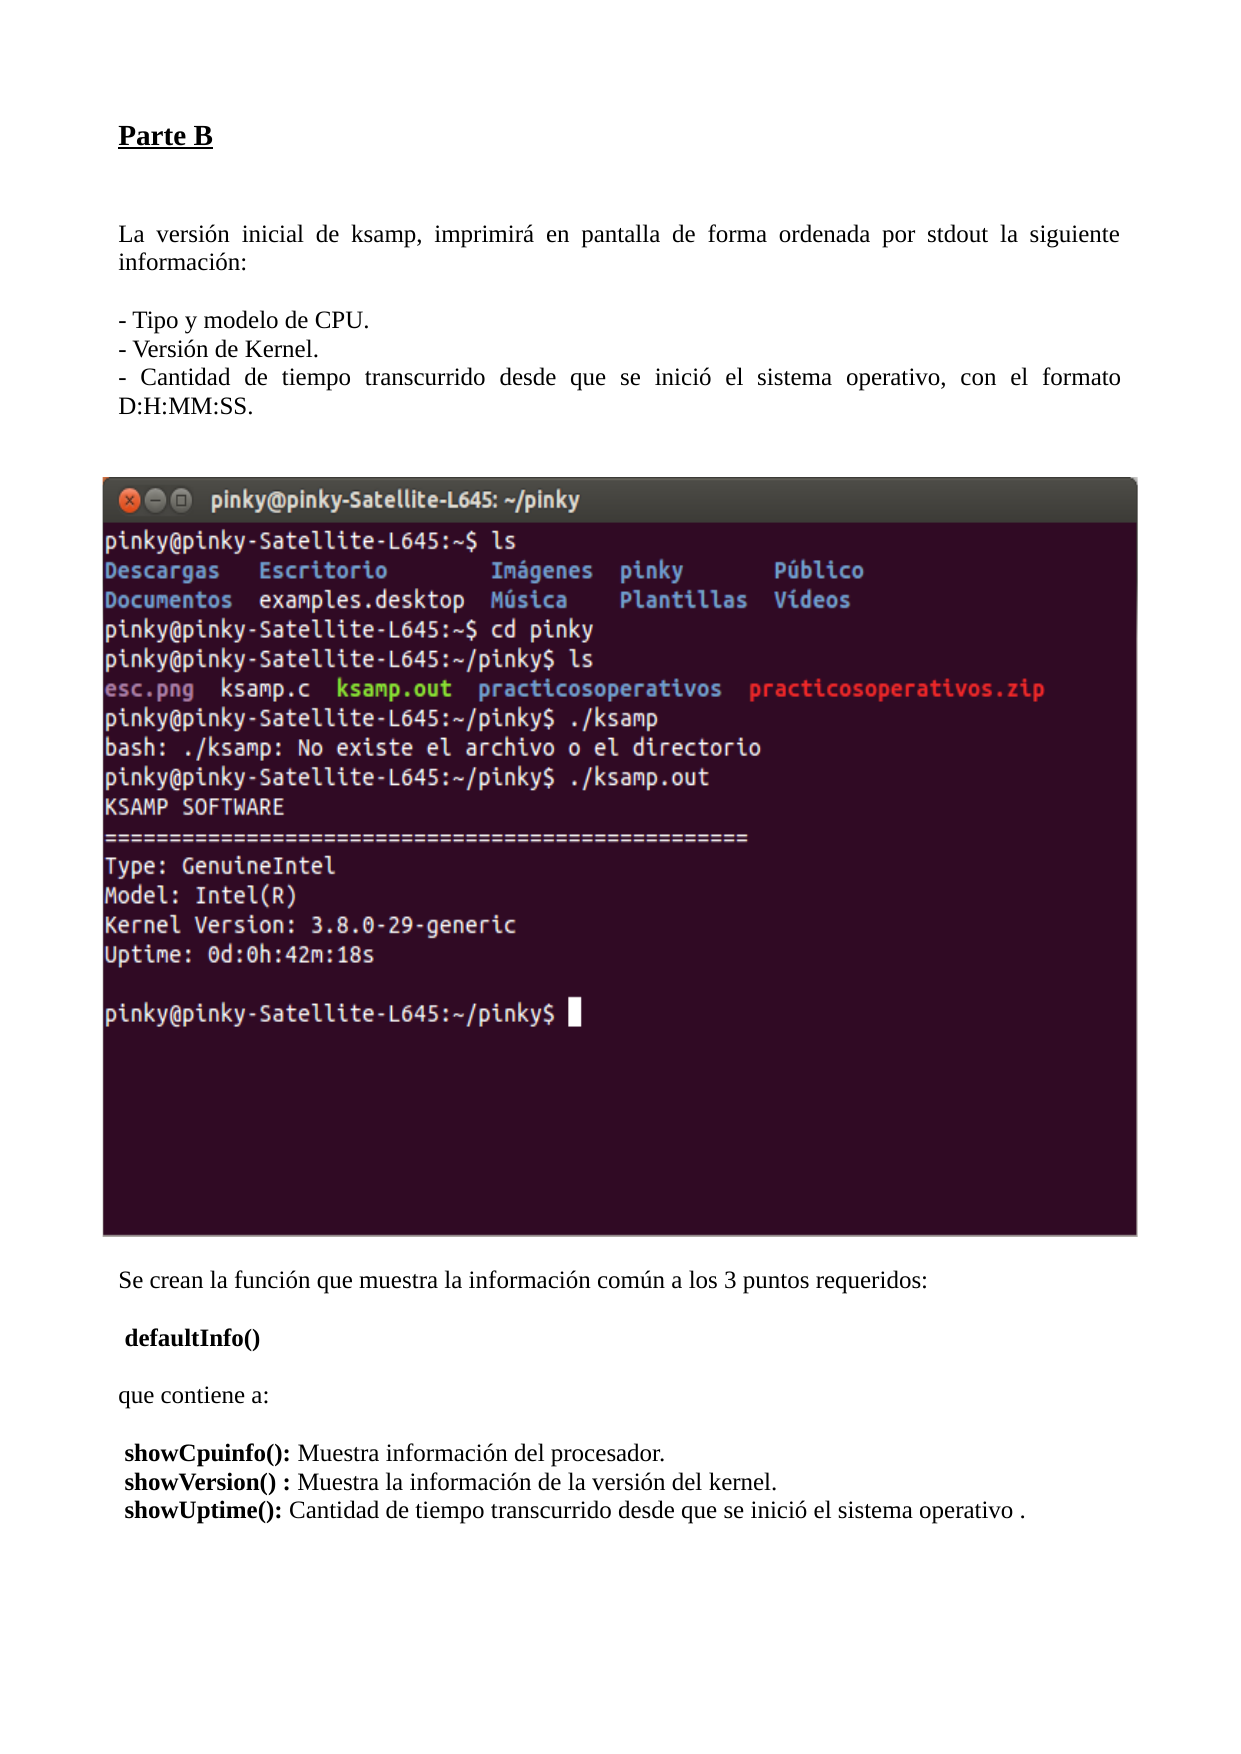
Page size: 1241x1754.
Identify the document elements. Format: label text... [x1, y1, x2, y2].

text Se crean la función que muestra la información común a los 3 puntos requeridos: [118, 1266, 1122, 1294]
picture [102, 477, 1138, 1237]
text - Tipo y modelo de CPU. [118, 305, 1122, 334]
text showVersion() : Muestra la información de la versión del kernel. [118, 1467, 1122, 1496]
text - Cantidad de tiempo transcurrido desde que se inició el sistema operativo, con el formato D:H:MM:SS. [118, 362, 1122, 420]
text La versión inicial de ksamp, imprimirá en pantalla de forma ordenada por stdout la siguiente información: [118, 219, 1122, 276]
text que contiene a: [118, 1381, 1122, 1409]
text showUptime(): Cantidad de tiempo transcurrido desde que se inició el sistema operativo . [118, 1496, 1122, 1524]
text Parte B [118, 118, 1122, 152]
text - Versión de Kernel. [118, 334, 1122, 362]
text defaultInfo() [118, 1323, 1122, 1352]
text showCpuinfo(): Muestra información del procesador. [118, 1438, 1122, 1467]
